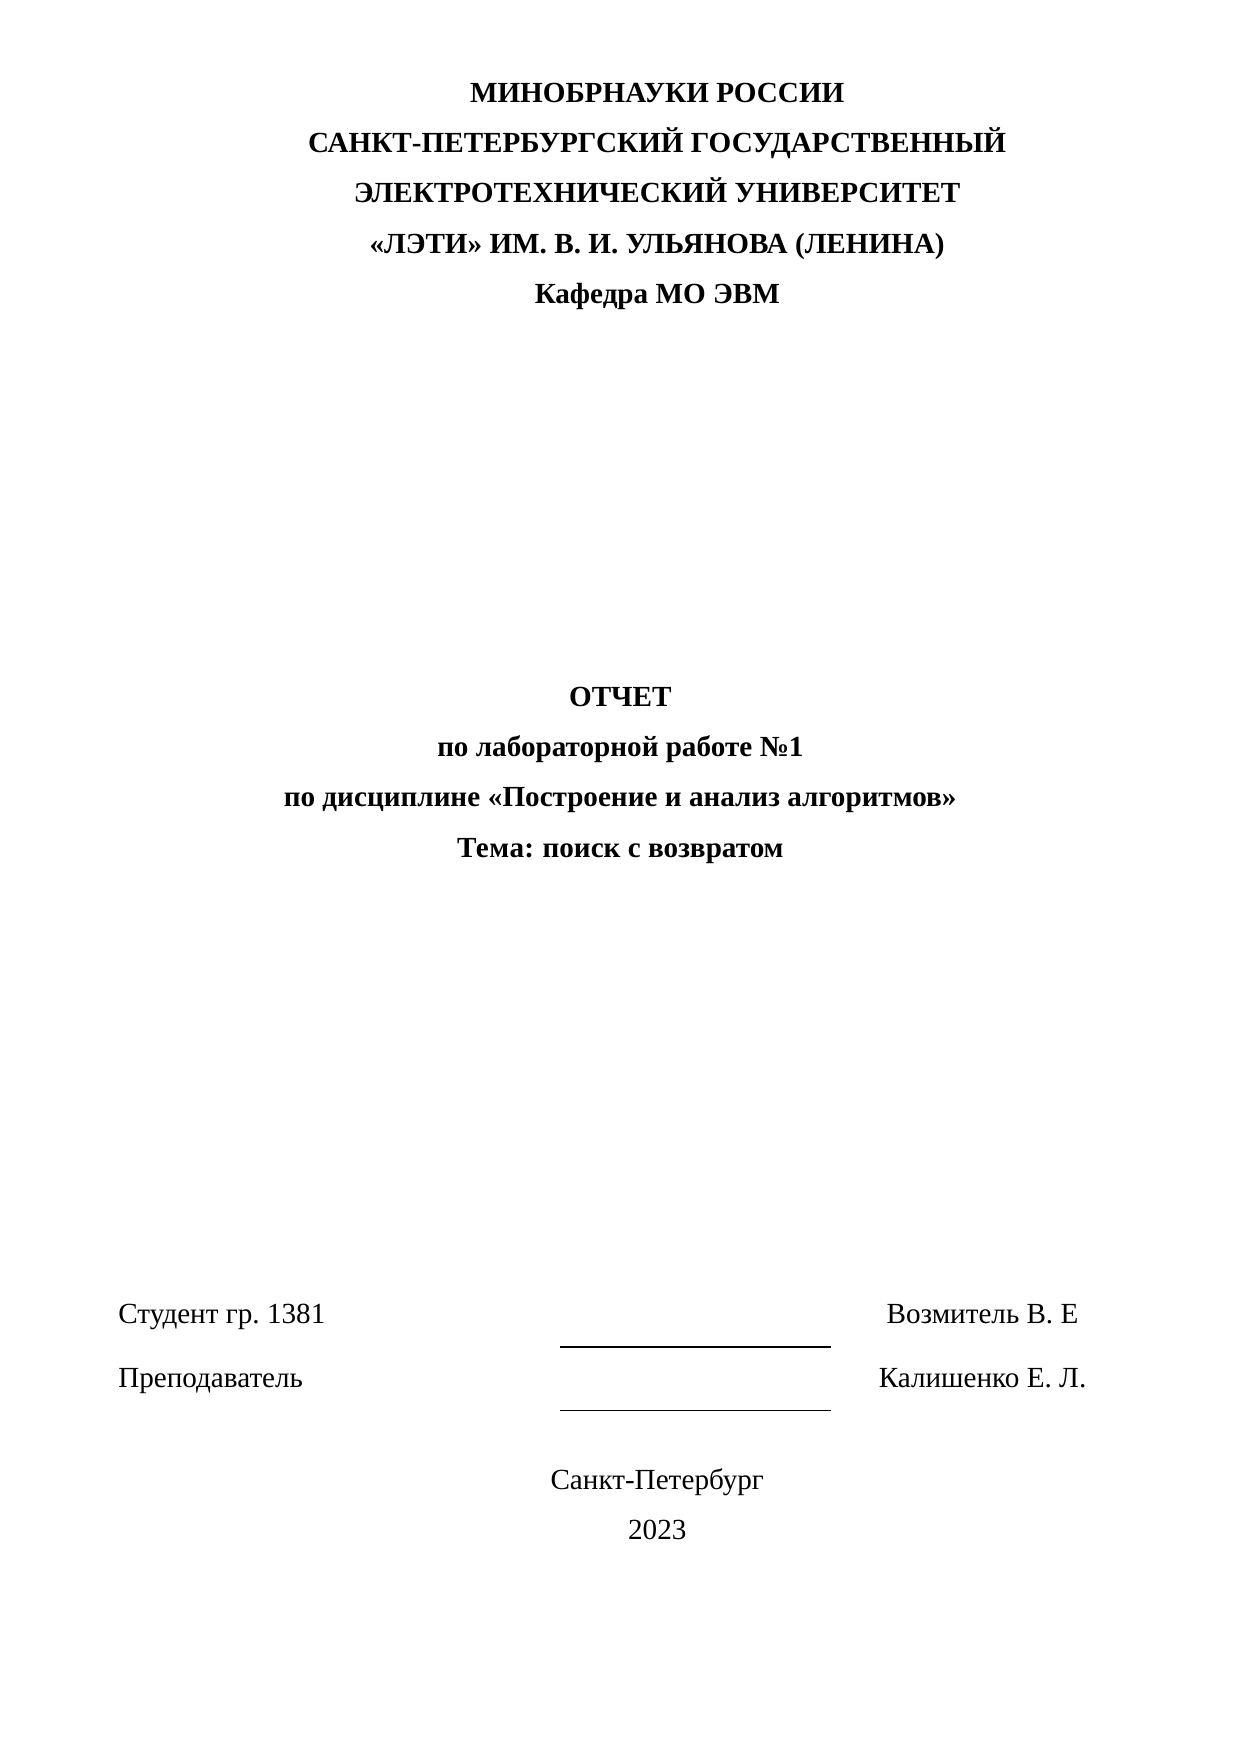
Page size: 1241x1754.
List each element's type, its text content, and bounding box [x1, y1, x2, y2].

text Тема: поиск с возвратом [118, 830, 1122, 863]
text «ЛЭТИ» им. В. И. Ульянова (Ленина) [118, 226, 1122, 259]
text по лабораторной работе №1 [118, 729, 1122, 763]
text электротехнический университет [118, 176, 1122, 209]
text Санкт-Петербургский государственный [118, 125, 1122, 159]
table_header [560, 1283, 831, 1346]
text Кафедра МО ЭВМ [118, 276, 1122, 310]
table_cell Преподаватель [107, 1346, 560, 1410]
text МИНОБРНАУКИ РОССИИ [118, 75, 1122, 108]
table_cell Калишенко Е. Л. [831, 1346, 1133, 1410]
text Санкт-Петербург [118, 1462, 1122, 1495]
table_header Возмитель В. Е [831, 1283, 1133, 1346]
text 2023 [118, 1512, 1122, 1546]
text по дисциплине «Построение и анализ алгоритмов» [118, 779, 1122, 813]
table_cell [560, 1348, 831, 1410]
table_header Студент гр. 1381 [107, 1283, 560, 1346]
text ОТЧЕТ [118, 679, 1122, 712]
